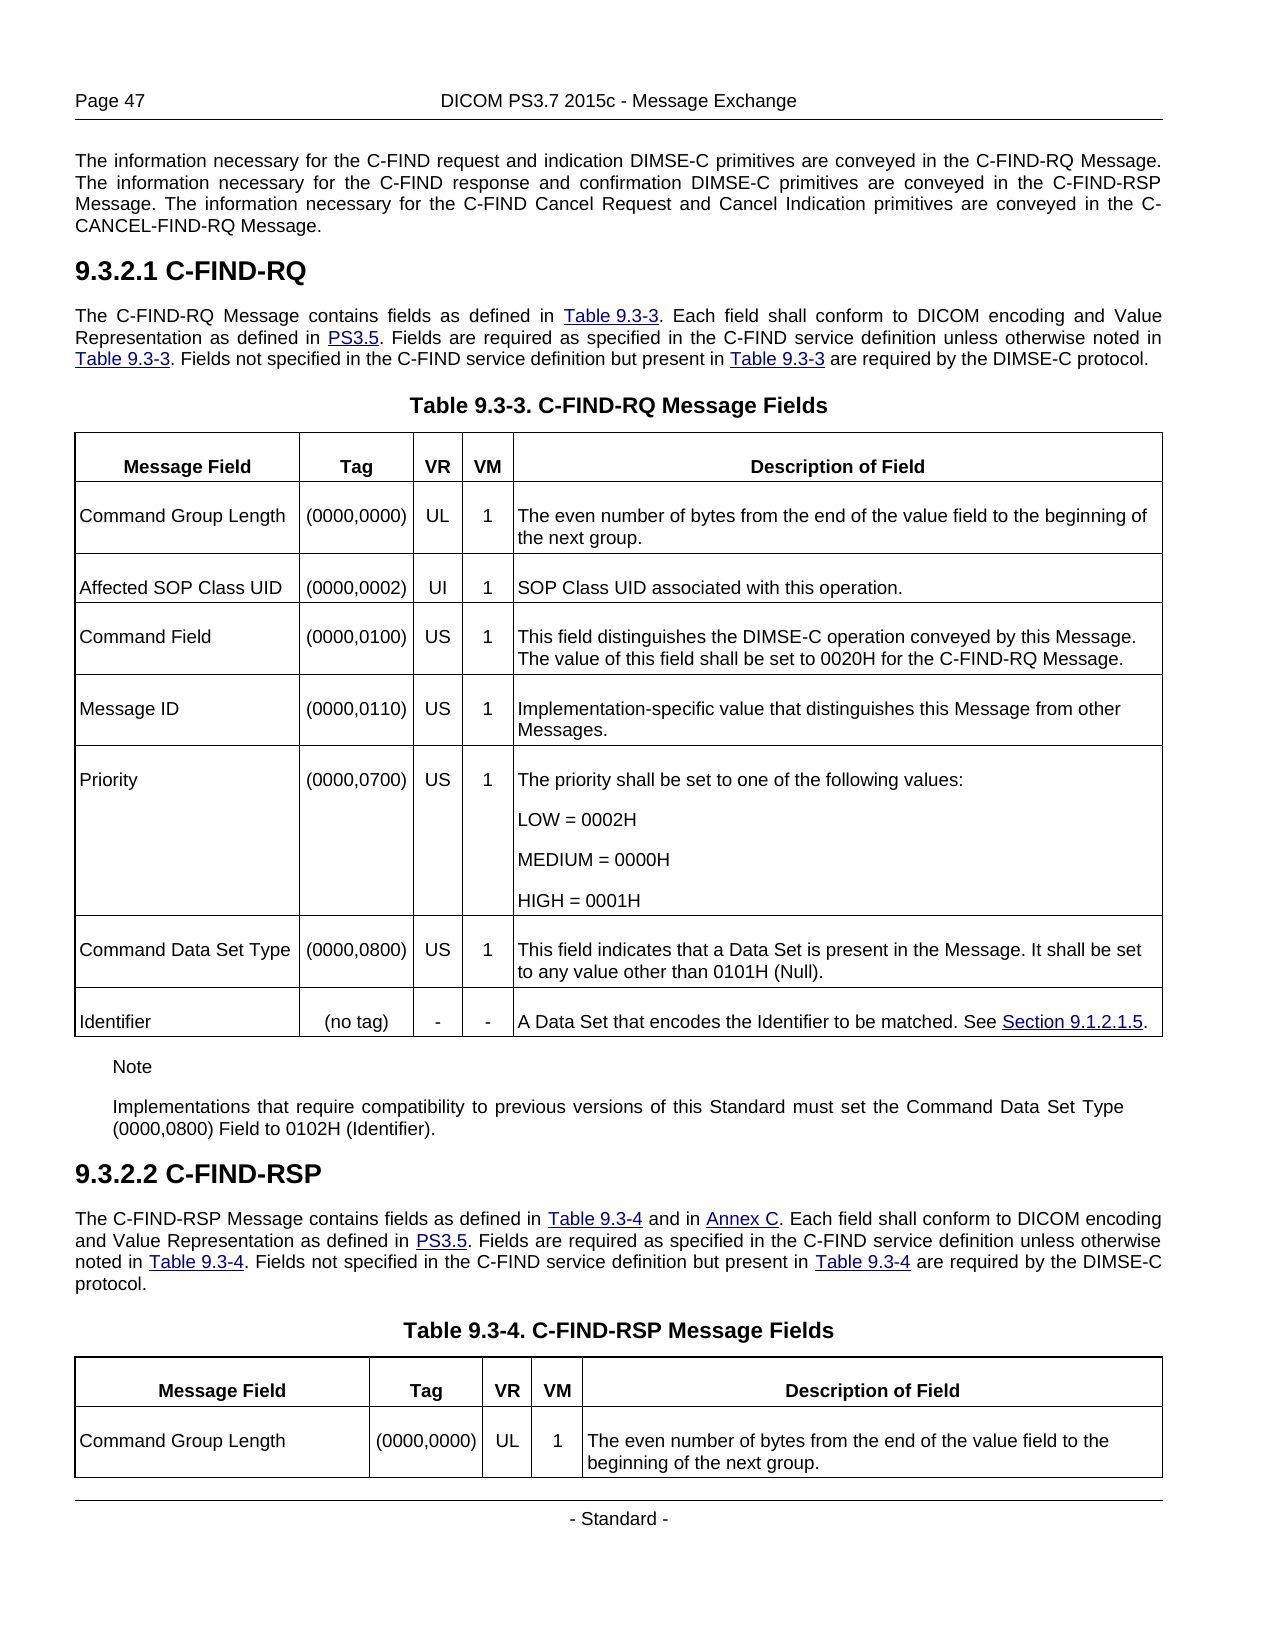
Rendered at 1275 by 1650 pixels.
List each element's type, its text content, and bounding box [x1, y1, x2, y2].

text 9.3.2.2 C-FIND-RSP [75, 1158, 1162, 1189]
text Note [112, 1056, 1125, 1078]
table_header Message Field [76, 1358, 369, 1406]
table_cell 1 [463, 482, 513, 552]
text Table 9.3-3. C-FIND-RQ Message Fields [75, 392, 1162, 418]
table_header Description of Field [514, 433, 1162, 481]
table_cell US [414, 916, 462, 987]
table_cell SOP Class UID associated with this operation. [514, 554, 1162, 602]
table_cell (no tag) [300, 988, 413, 1036]
table_cell Affected SOP Class UID [76, 554, 299, 602]
table_cell (0000,0800) [300, 916, 413, 987]
table_cell (0000,0700) [300, 746, 413, 915]
table_cell 1 [463, 675, 513, 745]
table_cell (0000,0100) [300, 603, 413, 673]
table_cell (0000,0110) [300, 675, 413, 745]
table_cell UI [414, 554, 462, 602]
table_header Tag [300, 433, 413, 481]
table_cell 1 [463, 916, 513, 987]
text The C-FIND-RQ Message contains fields as defined in Table 9.3-3. Each field shall conform to DICOM encoding and Value Representation as defined in PS3.5. Fields are required as specified in the C-FIND service definition unless otherwise noted in Table 9.3-3. Fields not specified in the C-FIND service definition but present in Table 9.3-3 are required by the DIMSE-C protocol. [75, 305, 1162, 370]
table_cell The even number of bytes from the end of the value field to the beginning of the next group. [583, 1407, 1162, 1477]
table_cell Command Data Set Type [76, 916, 299, 987]
table_cell Implementation-specific value that distinguishes this Message from other Messages. [514, 675, 1162, 745]
table_cell 1 [463, 746, 513, 915]
table_cell US [414, 603, 462, 673]
table_header Description of Field [583, 1358, 1162, 1406]
table_cell Identifier [76, 988, 299, 1036]
text 9.3.2.1 C-FIND-RQ [75, 255, 1162, 286]
table_cell UL [414, 482, 462, 552]
table_cell The priority shall be set to one of the following values: LOW = 0002H MEDIUM = 0000H HIGH = 0001H [514, 746, 1162, 915]
table_cell Priority [76, 746, 299, 915]
table_cell This field indicates that a Data Set is present in the Message. It shall be set to any value other than 0101H (Null). [514, 916, 1162, 987]
table_cell US [414, 746, 462, 915]
table_cell Message ID [76, 675, 299, 745]
table_header VR [483, 1358, 531, 1406]
table_header VM [463, 433, 513, 481]
table_header Message Field [76, 433, 299, 481]
text Implementations that require compatibility to previous versions of this Standard must set the Command Data Set Type (0000,0800) Field to 0102H (Identifier). [112, 1096, 1125, 1139]
table_cell UL [483, 1407, 531, 1477]
table_cell - [414, 988, 462, 1036]
table_cell A Data Set that encodes the Identifier to be matched. See Section 9.1.2.1.5. [514, 988, 1162, 1036]
table_cell Command Group Length [76, 482, 299, 552]
table_cell 1 [463, 603, 513, 673]
table_cell - [463, 988, 513, 1036]
table_cell 1 [532, 1407, 582, 1477]
table_cell (0000,0002) [300, 554, 413, 602]
table_cell This field distinguishes the DIMSE‑C operation conveyed by this Message. The value of this field shall be set to 0020H for the C-FIND-RQ Message. [514, 603, 1162, 673]
table_cell US [414, 675, 462, 745]
text The information necessary for the C-FIND request and indication DIMSE-C primitives are conveyed in the C-FIND-RQ Message. The information necessary for the C-FIND response and confirmation DIMSE-C primitives are conveyed in the C-FIND-RSP Message. The information necessary for the C-FIND Cancel Request and Cancel Indication primitives are conveyed in the C-CANCEL-FIND-RQ Message. [75, 150, 1162, 236]
table_header Tag [370, 1358, 482, 1406]
text The C-FIND-RSP Message contains fields as defined in Table 9.3-4 and in Annex C. Each field shall conform to DICOM encoding and Value Representation as defined in PS3.5. Fields are required as specified in the C-FIND service definition unless otherwise noted in Table 9.3-4. Fields not specified in the C-FIND service definition but present in Table 9.3-4 are required by the DIMSE-C protocol. [75, 1208, 1162, 1294]
table_cell (0000,0000) [370, 1407, 482, 1477]
table_cell Command Field [76, 603, 299, 673]
table_header VR [414, 433, 462, 481]
table_header VM [532, 1358, 582, 1406]
table_cell 1 [463, 554, 513, 602]
table_cell (0000,0000) [300, 482, 413, 552]
table_cell Command Group Length [76, 1407, 369, 1477]
text Table 9.3-4. C-FIND-RSP Message Fields [75, 1317, 1162, 1343]
table_cell The even number of bytes from the end of the value field to the beginning of the next group. [514, 482, 1162, 552]
